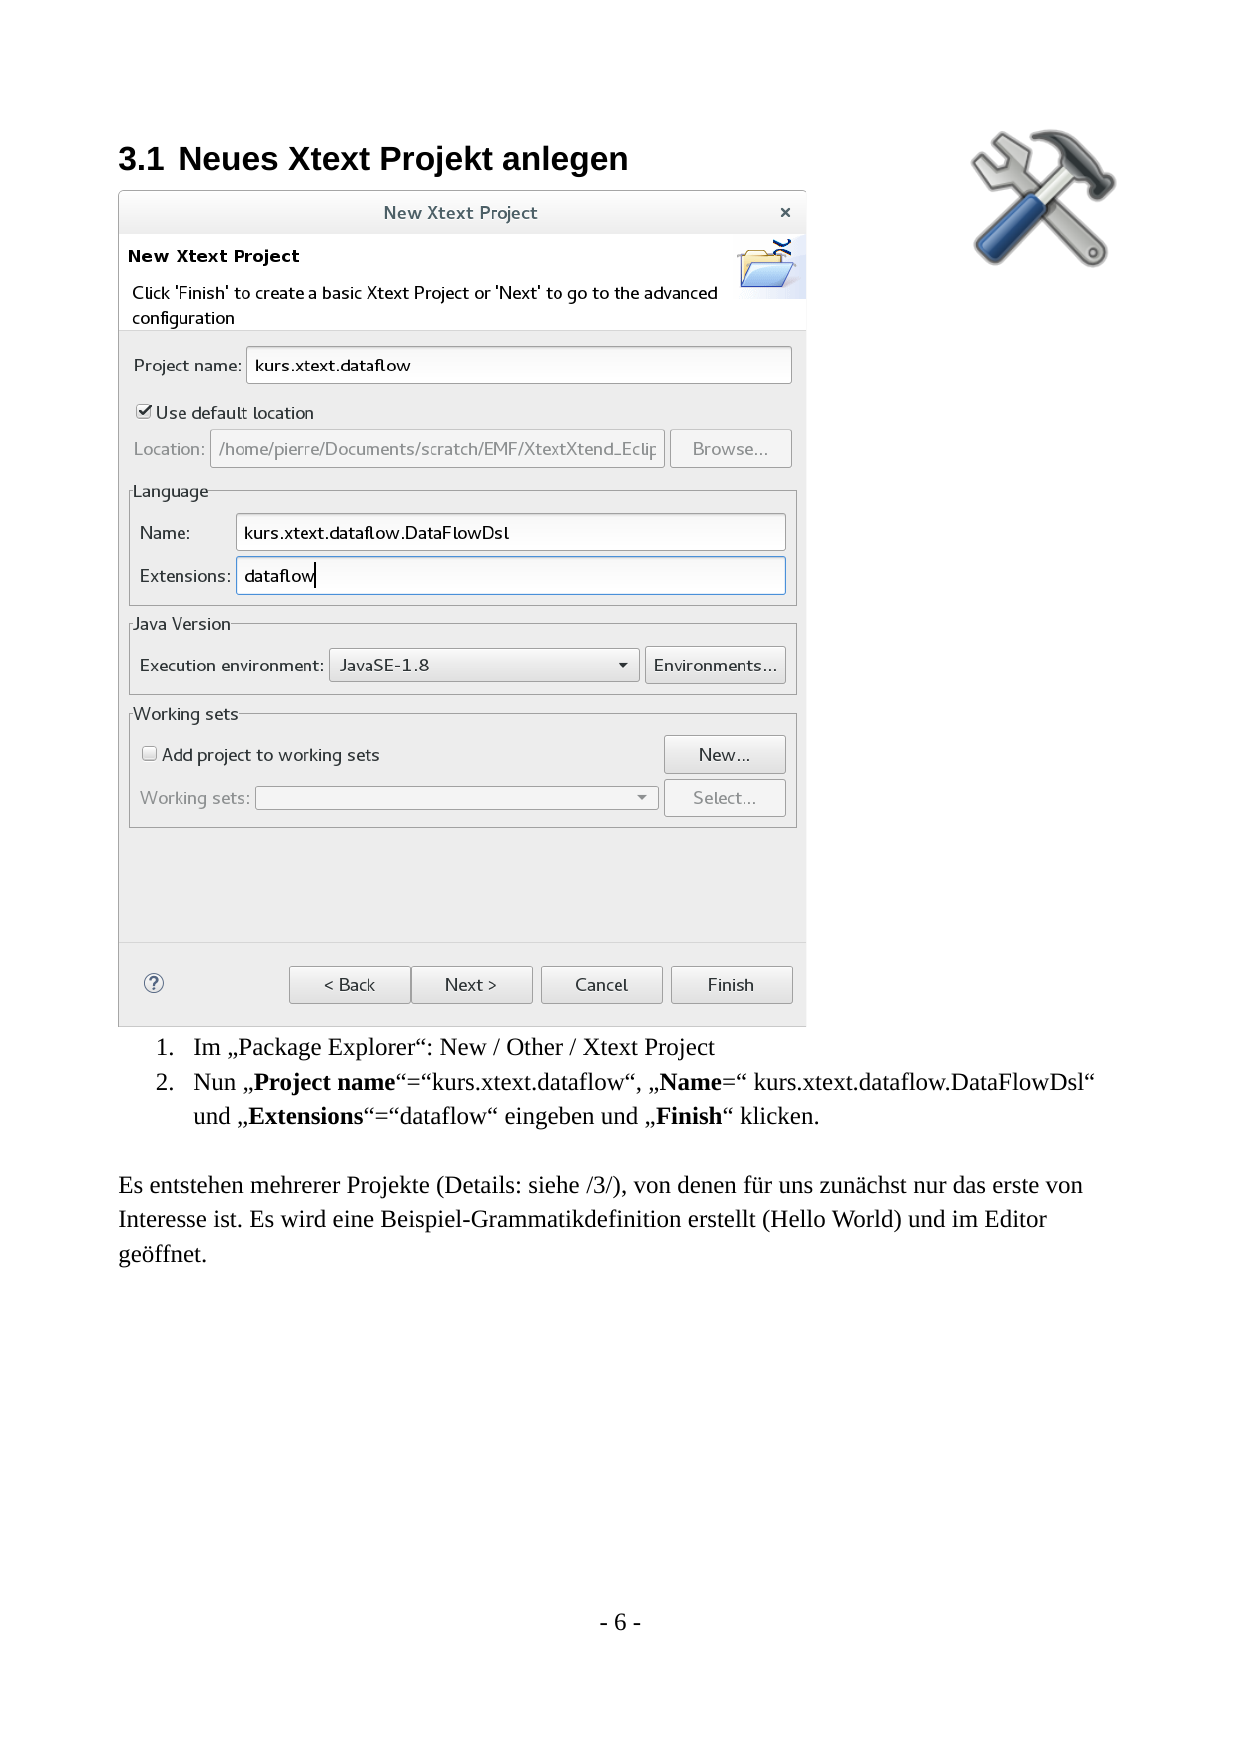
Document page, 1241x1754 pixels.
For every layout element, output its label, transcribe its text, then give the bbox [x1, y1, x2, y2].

picture [969, 123, 1118, 271]
subtitle Neues Xtext Projekt anlegen [118, 139, 969, 178]
text Es entstehen mehrerer Projekte (Details: siehe /3/), von denen für uns zunächst nur das erste von Interesse ist. Es wird eine Beispiel-Grammatikdefinition erstellt (Hello World) und im Editor geöffnet. [118, 1170, 1122, 1268]
list Im „Package Explorer“: New / Other / Xtext Project [156, 1032, 1122, 1061]
list Nun „Project name“=“kurs.xtext.dataflow“, „Name=“ kurs.xtext.dataflow.DataFlowDsl“ und „Extensions“=“dataflow“ eingeben und „Finish“ klicken. [156, 1067, 1122, 1130]
picture [118, 190, 807, 1027]
